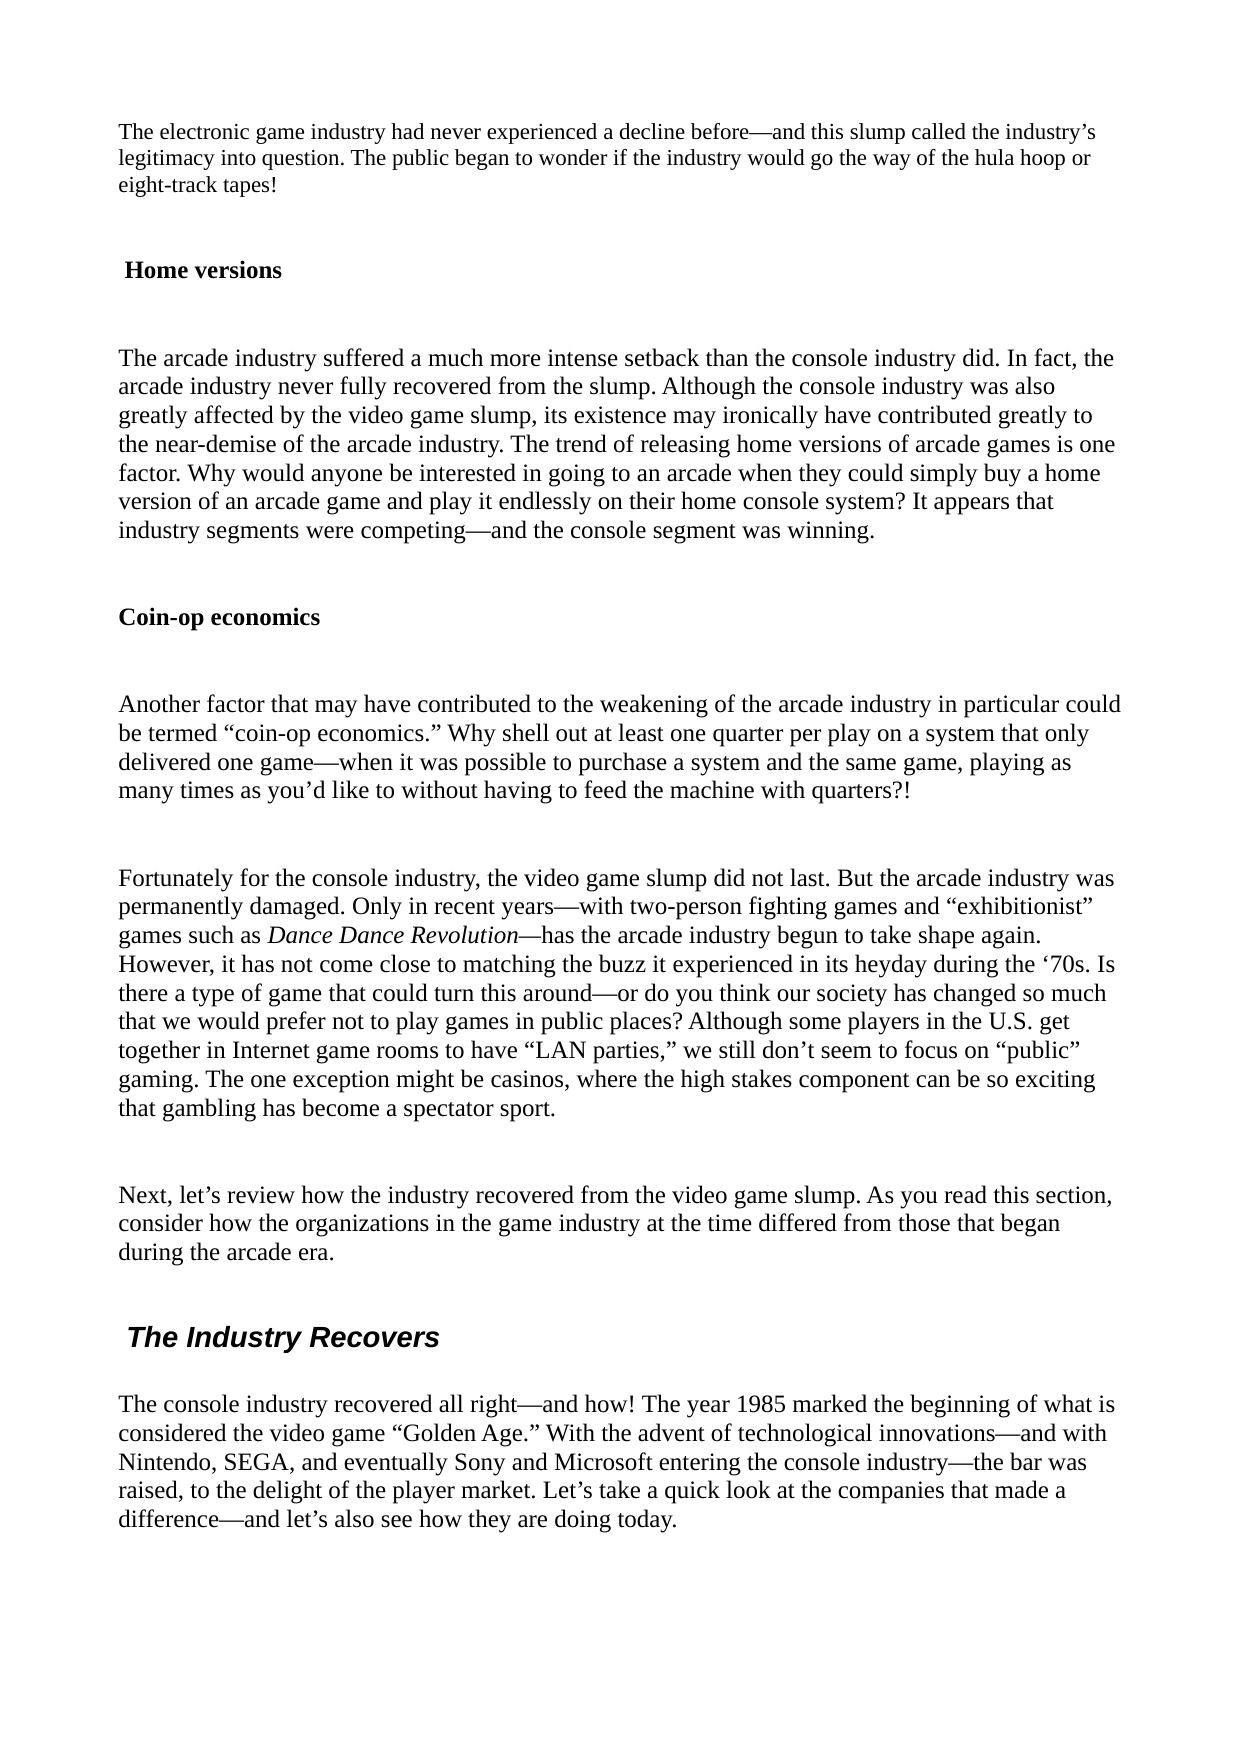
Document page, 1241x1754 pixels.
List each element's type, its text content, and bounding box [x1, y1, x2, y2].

subtitle The Industry Recovers [118, 1320, 1122, 1354]
text Next, let’s review how the industry recovered from the video game slump. As you read this section, consider how the organizations in the game industry at the time differed from those that began during the arcade era. [118, 1180, 1122, 1266]
text Another factor that may have contributed to the weakening of the arcade industry in particular could be termed “coin-op economics.” Why shell out at least one quarter per play on a system that only delivered one game—when it was possible to purchase a system and the same game, playing as many times as you’d like to without having to feed the machine with quarters?! [118, 689, 1122, 804]
text The arcade industry suffered a much more intense setback than the console industry did. In fact, the arcade industry never fully recovered from the slump. Although the console industry was also greatly affected by the video game slump, its existence may ironically have contributed greatly to the near-demise of the arcade industry. The trend of releasing home versions of arcade games is one factor. Why would anyone be interested in going to an arcade when they could simply buy a home version of an arcade game and play it endlessly on their home console system? It appears that industry segments were competing—and the console segment was winning. [118, 343, 1122, 544]
text The console industry recovered all right—and how! The year 1985 marked the beginning of what is considered the video game “Golden Age.” With the advent of technological innovations—and with Nintendo, SEGA, and eventually Sony and Microsoft entering the console industry—the bar was raised, to the delight of the player market. Let’s take a quick look at the companies that made a difference—and let’s also see how they are doing today. [118, 1389, 1122, 1533]
text The electronic game industry had never experienced a decline before—and this slump called the industry’s legitimacy into question. The public began to wonder if the industry would go the way of the hula hoop or eight-track tapes! [118, 118, 1122, 197]
subtitle Coin-op economics [118, 602, 1122, 631]
text Fortunately for the console industry, the video game slump did not last. But the arcade industry was permanently damaged. Only in recent years—with two-person fighting games and “exhibitionist” games such as Dance Dance Revolution—has the arcade industry begun to take shape again. However, it has not come close to matching the buzz it experienced in its heyday during the ‘70s. Is there a type of game that could turn this around—or do you think our society has changed so much that we would prefer not to play games in public places? Although some players in the U.S. get together in Internet game rooms to have “LAN parties,” we still don’t seem to focus on “public” gaming. The one exception might be casinos, where the high stakes component can be so exciting that gambling has become a spectator sport. [118, 863, 1122, 1121]
subtitle Home versions [118, 256, 1122, 284]
